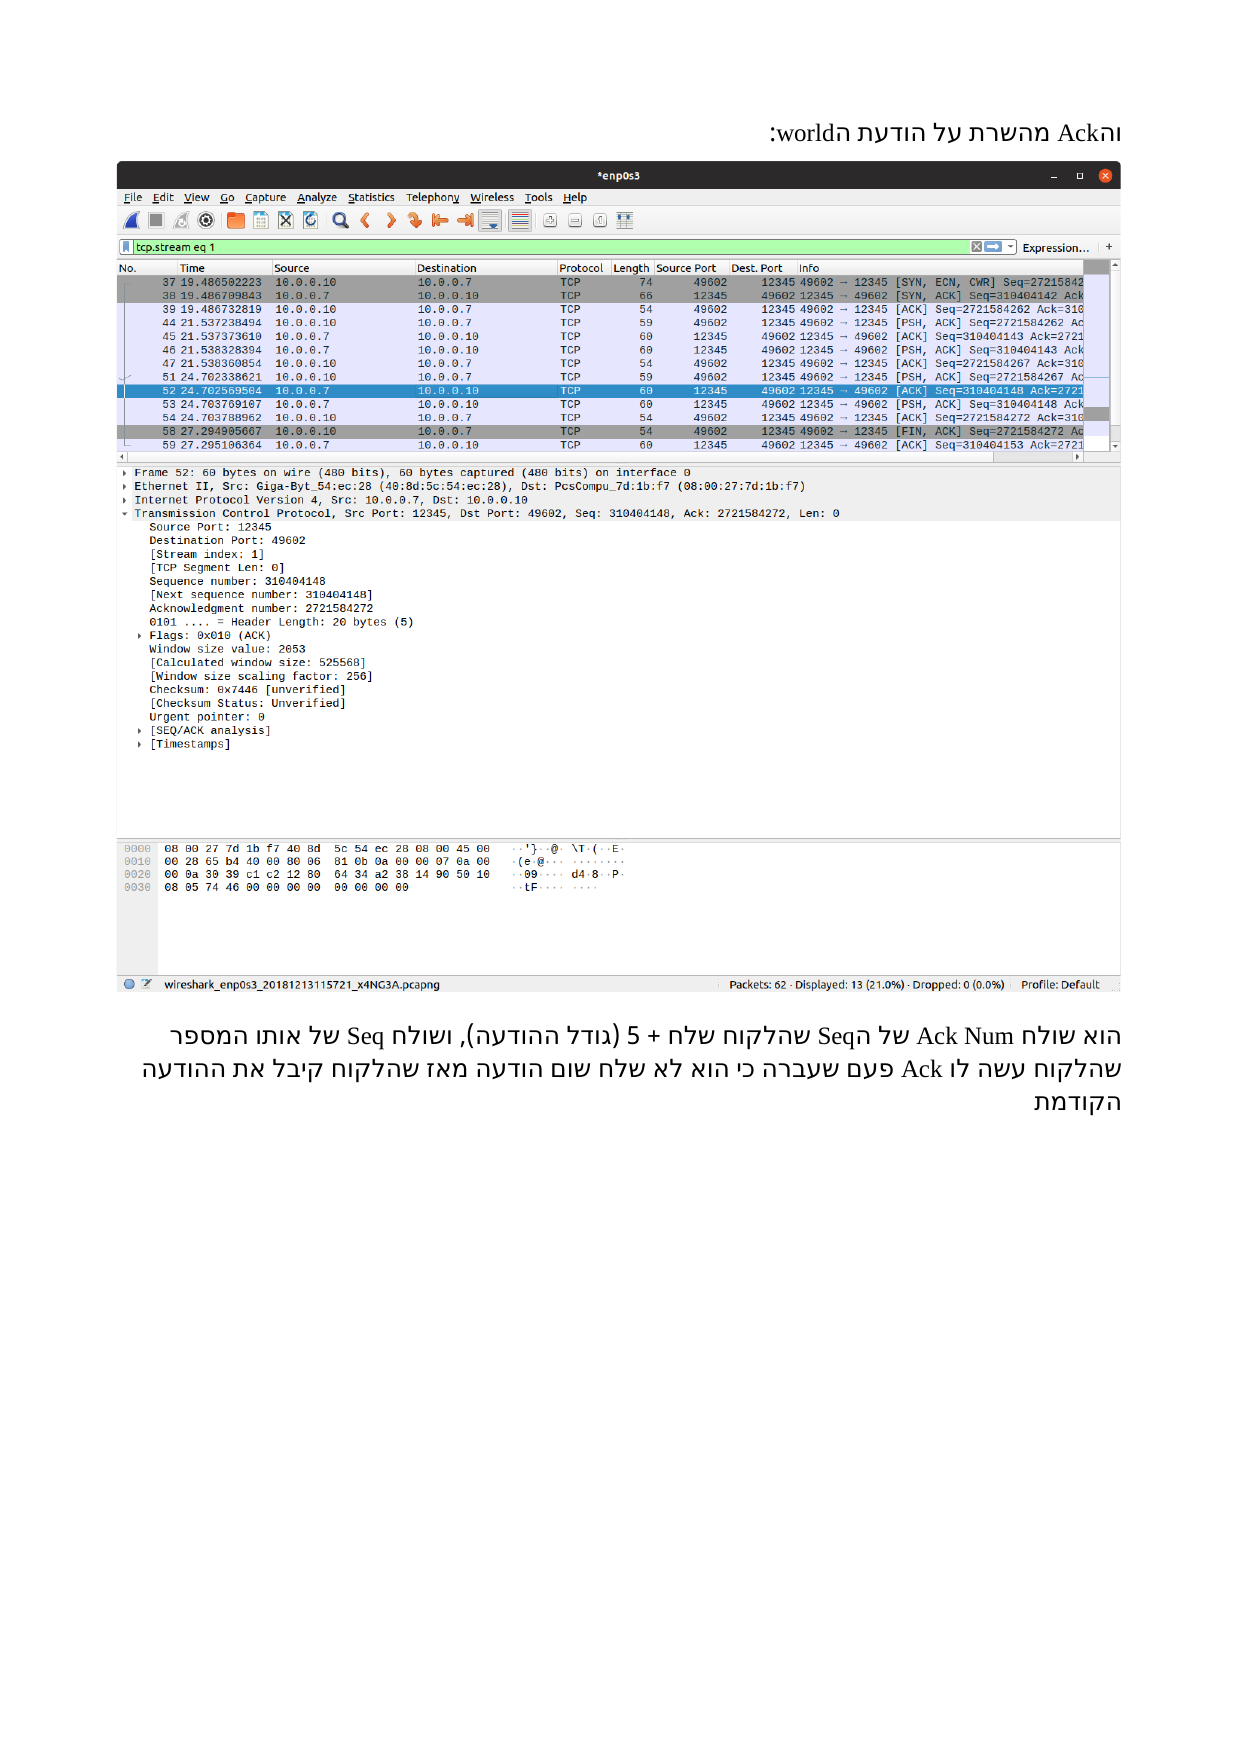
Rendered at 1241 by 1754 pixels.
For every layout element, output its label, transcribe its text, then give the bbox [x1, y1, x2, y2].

text הוא שולח Ack Num של הSeq שהלקוח שלח + 5 (גודל ההודעה), ושולח Seq של אותו המספר שהלקוח עשה לו Ack פעם שעברה כי הוא לא שלח שום הודעה מאז שהלקוח קיבל את ההודעה הקודמת [118, 1021, 1122, 1120]
picture [116, 161, 1121, 992]
text והAck מהשרת על הודעת הworld: [118, 118, 1122, 152]
